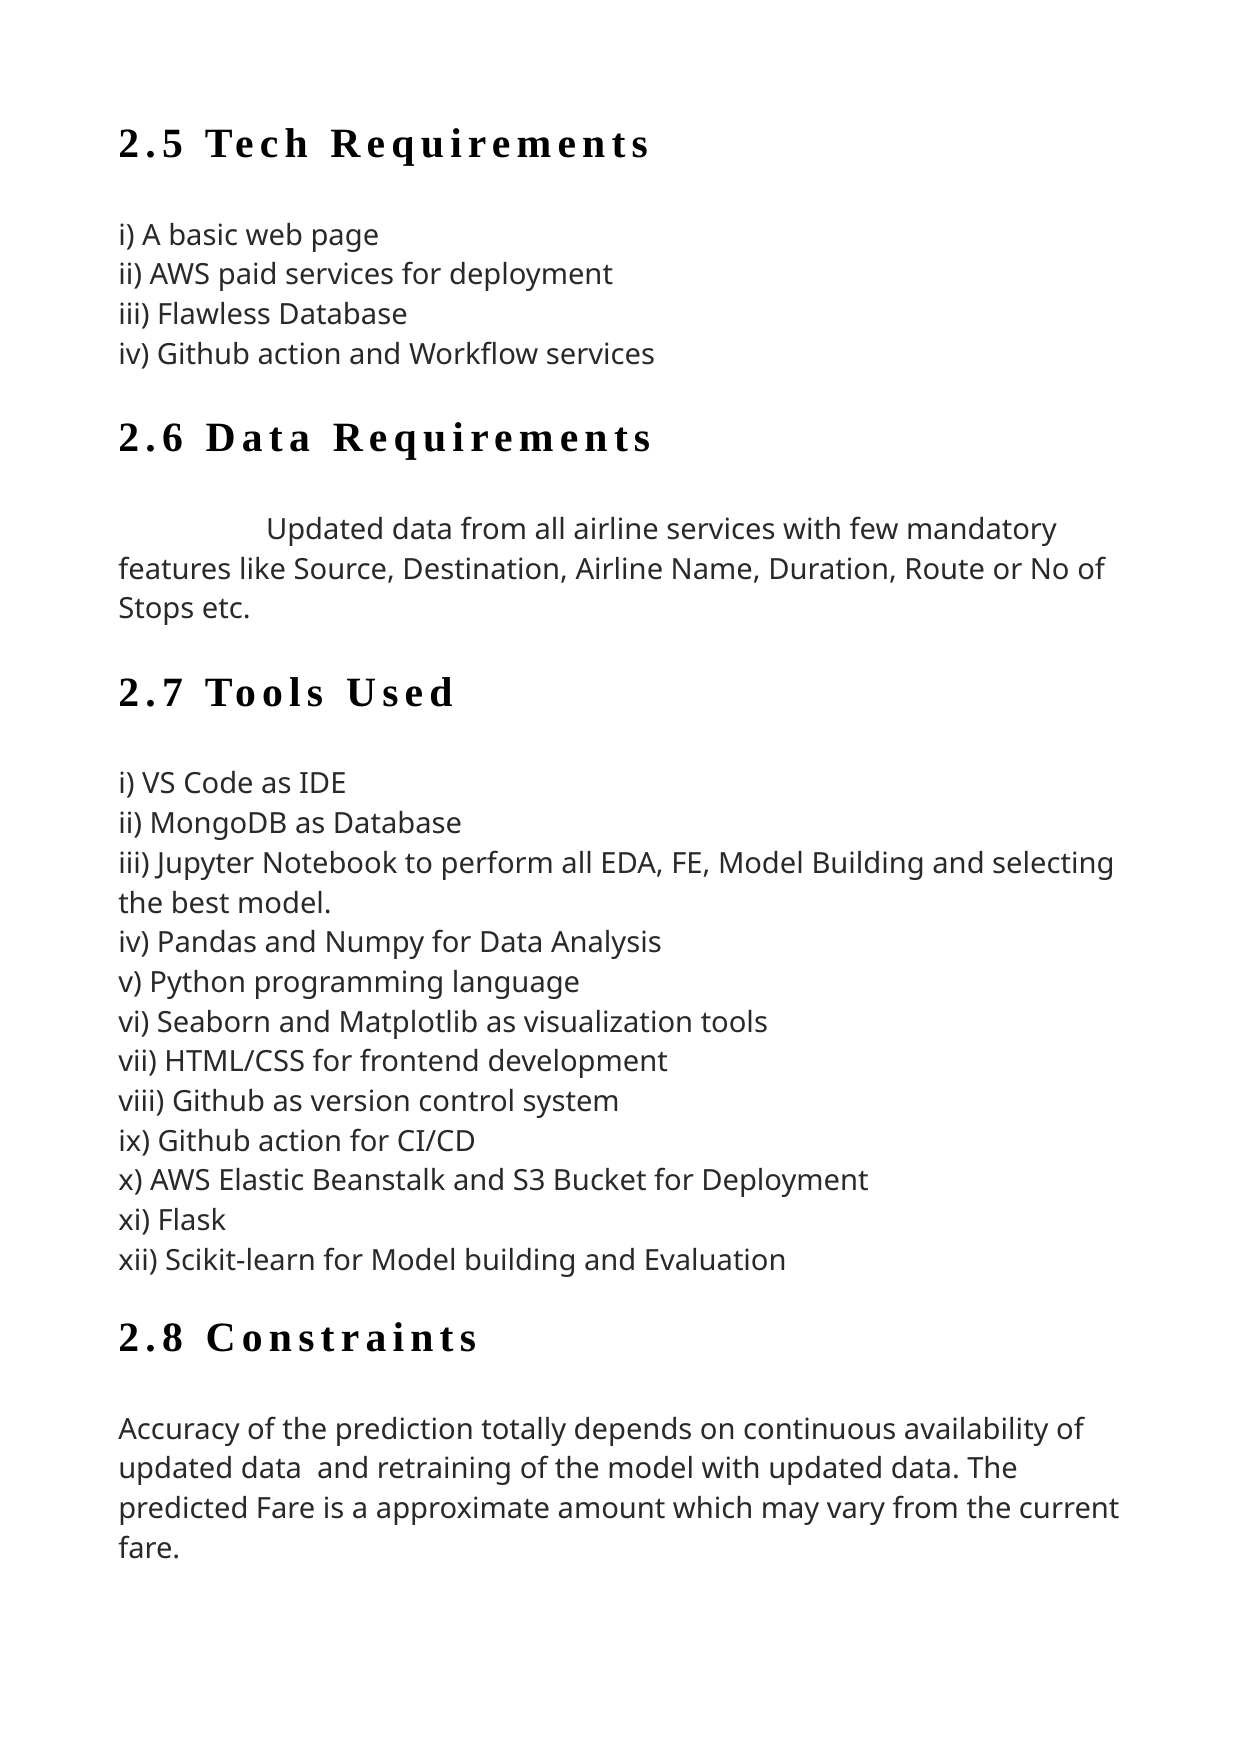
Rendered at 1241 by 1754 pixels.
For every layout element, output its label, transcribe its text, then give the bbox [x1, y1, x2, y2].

text iii) Jupyter Notebook to perform all EDA, FE, Model Building and selecting the best model. [118, 842, 1122, 922]
text ix) Github action for CI/CD [118, 1120, 1122, 1160]
text iv) Pandas and Numpy for Data Analysis [118, 922, 1122, 961]
text xii) Scikit-learn for Model building and Evaluation [118, 1239, 1122, 1279]
text 2.6 Data Requirements [118, 412, 1122, 460]
text ii) MongoDB as Database [118, 802, 1122, 842]
text iv) Github action and Workflow services [118, 333, 1122, 373]
text vi) Seaborn and Matplotlib as visualization tools [118, 1001, 1122, 1041]
text i) VS Code as IDE [118, 763, 1122, 802]
text x) AWS Elastic Beanstalk and S3 Bucket for Deployment [118, 1160, 1122, 1199]
text 2.8 Constraints [118, 1312, 1122, 1360]
text Updated data from all airline services with few mandatory features like Source, Destination, Airline Name, Duration, Route or No of Stops etc. [118, 508, 1122, 627]
text ii) AWS paid services for deployment [118, 254, 1122, 293]
text xi) Flask [118, 1199, 1122, 1239]
text 2.7 Tools Used [118, 667, 1122, 715]
text iii) Flawless Database [118, 293, 1122, 333]
text vii) HTML/CSS for frontend development [118, 1041, 1122, 1080]
text i) A basic web page [118, 214, 1122, 254]
text 2.5 Tech Requirements [118, 118, 1122, 166]
text viii) Github as version control system [118, 1080, 1122, 1120]
text Accuracy of the prediction totally depends on continuous availability of updated data and retraining of the model with updated data. The predicted Fare is a approximate amount which may vary from the current fare. [118, 1408, 1122, 1567]
text v) Python programming language [118, 961, 1122, 1001]
